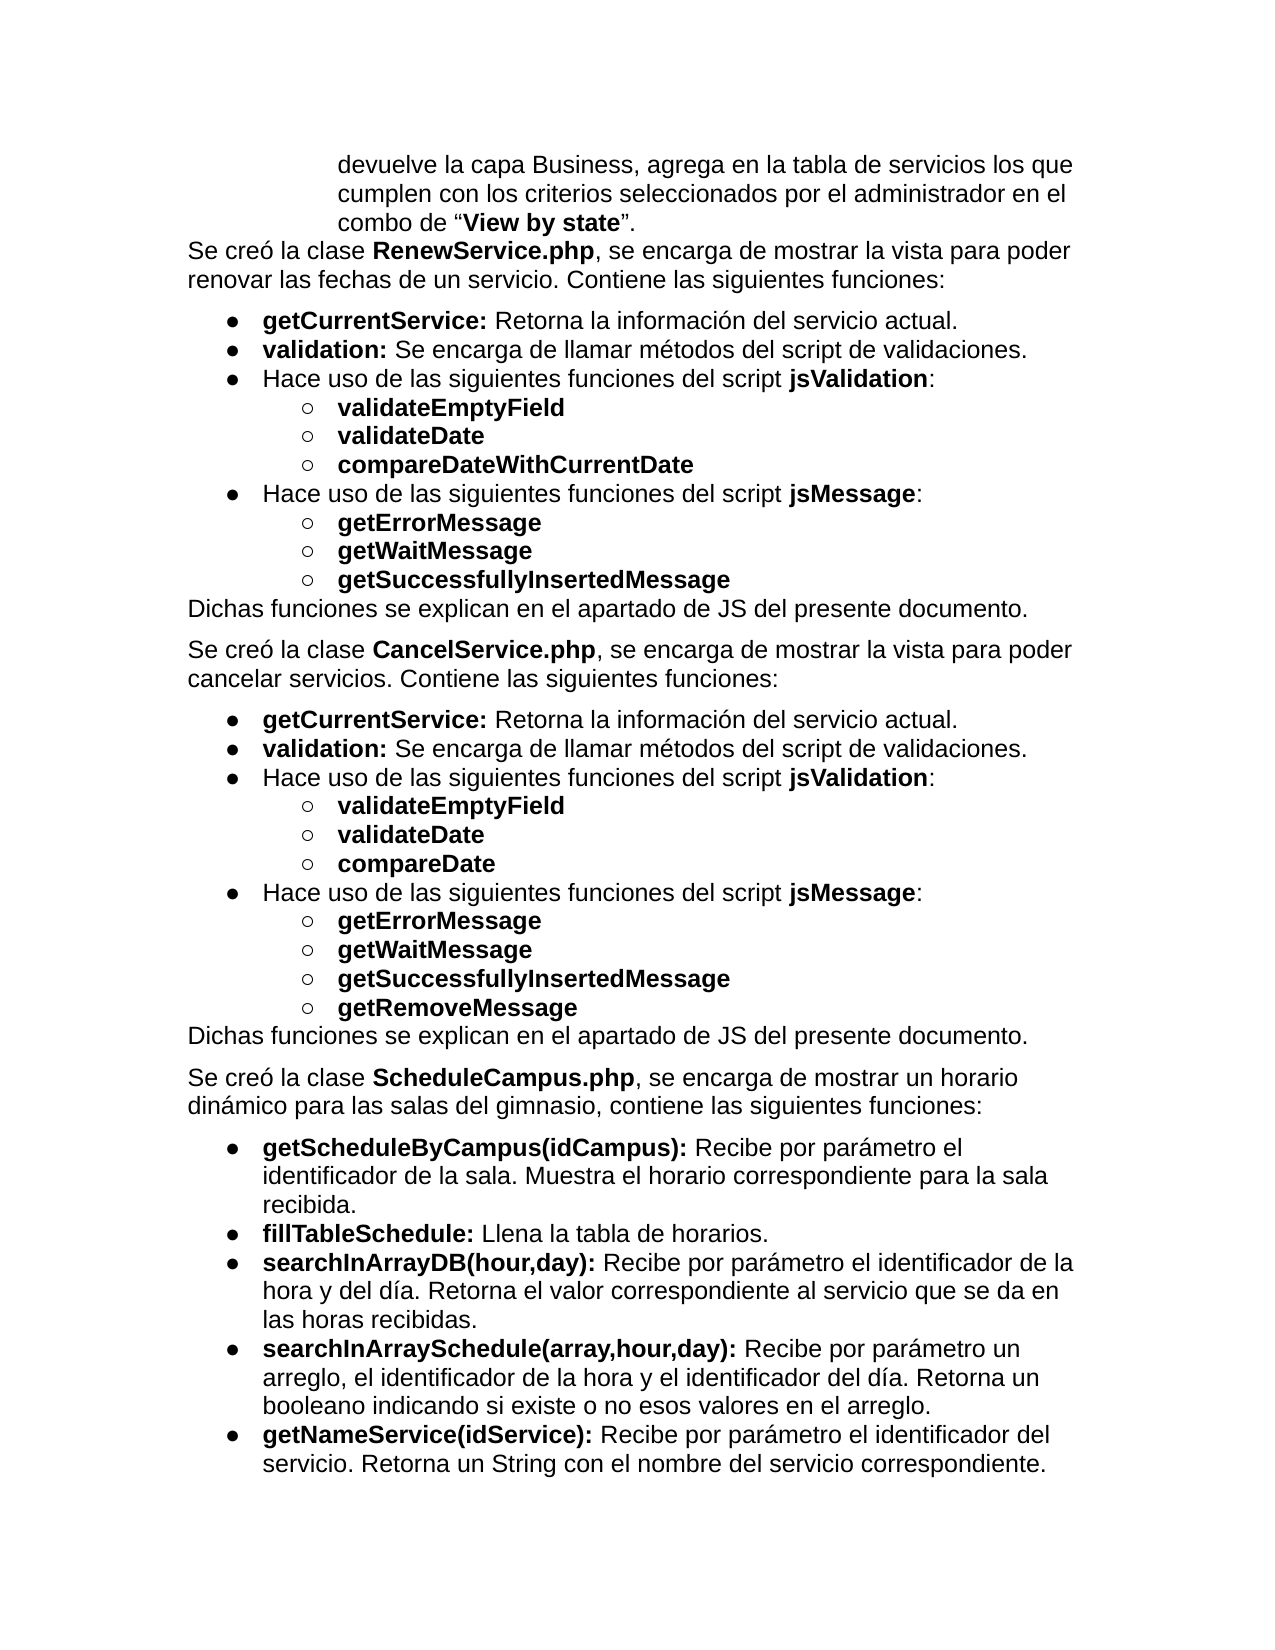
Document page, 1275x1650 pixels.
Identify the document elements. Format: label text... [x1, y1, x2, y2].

list compareDate [300, 849, 1087, 877]
list getWaitMessage [300, 935, 1087, 964]
list getSuccessfullyInsertedMessage [300, 964, 1087, 992]
list getErrorMessage [300, 906, 1087, 935]
list Hace uso de las siguientes funciones del script jsValidation: [225, 364, 1087, 392]
list getScheduleByCampus(idCampus): Recibe por parámetro el identificador de la sala. Muestra el horario correspondiente para la sala recibida. [225, 1132, 1087, 1219]
text Dichas funciones se explican en el apartado de JS del presente documento. [187, 1021, 1087, 1050]
list validateEmptyField [300, 791, 1087, 820]
list validateDate [300, 820, 1087, 849]
list validateDate [300, 421, 1087, 450]
list searchInArrayDB(hour,day): Recibe por parámetro el identificador de la hora y del día. Retorna el valor correspondiente al servicio que se da en las horas recibidas. [225, 1247, 1087, 1334]
list getRemoveMessage [300, 992, 1087, 1021]
list Hace uso de las siguientes funciones del script jsValidation: [225, 762, 1087, 791]
list compareDateWithCurrentDate [300, 450, 1087, 479]
list fillTableSchedule: Llena la tabla de horarios. [225, 1219, 1087, 1247]
list validateEmptyField [300, 392, 1087, 421]
list devuelve la capa Business, agrega en la tabla de servicios los que cumplen con los criterios seleccionados por el administrador en el combo de “View by state”. [300, 150, 1087, 236]
list getCurrentService: Retorna la información del servicio actual. [225, 306, 1087, 335]
list getSuccessfullyInsertedMessage [300, 565, 1087, 594]
text Se creó la clase CancelService.php, se encarga de mostrar la vista para poder cancelar servicios. Contiene las siguientes funciones: [187, 635, 1087, 692]
list Hace uso de las siguientes funciones del script jsMessage: [225, 479, 1087, 507]
text Se creó la clase ScheduleCampus.php, se encarga de mostrar un horario dinámico para las salas del gimnasio, contiene las siguientes funciones: [187, 1062, 1087, 1120]
list Hace uso de las siguientes funciones del script jsMessage: [225, 877, 1087, 906]
text Dichas funciones se explican en el apartado de JS del presente documento. [187, 594, 1087, 622]
text Se creó la clase RenewService.php, se encarga de mostrar la vista para poder renovar las fechas de un servicio. Contiene las siguientes funciones: [187, 236, 1087, 294]
list getCurrentService: Retorna la información del servicio actual. [225, 705, 1087, 734]
list getNameService(idService): Recibe por parámetro el identificador del servicio. Retorna un String con el nombre del servicio correspondiente. [225, 1420, 1087, 1477]
list validation: Se encarga de llamar métodos del script de validaciones. [225, 734, 1087, 762]
list searchInArraySchedule(array,hour,day): Recibe por parámetro un arreglo, el identificador de la hora y el identificador del día. Retorna un booleano indicando si existe o no esos valores en el arreglo. [225, 1334, 1087, 1420]
list validation: Se encarga de llamar métodos del script de validaciones. [225, 335, 1087, 364]
list getErrorMessage [300, 507, 1087, 536]
list getWaitMessage [300, 536, 1087, 565]
